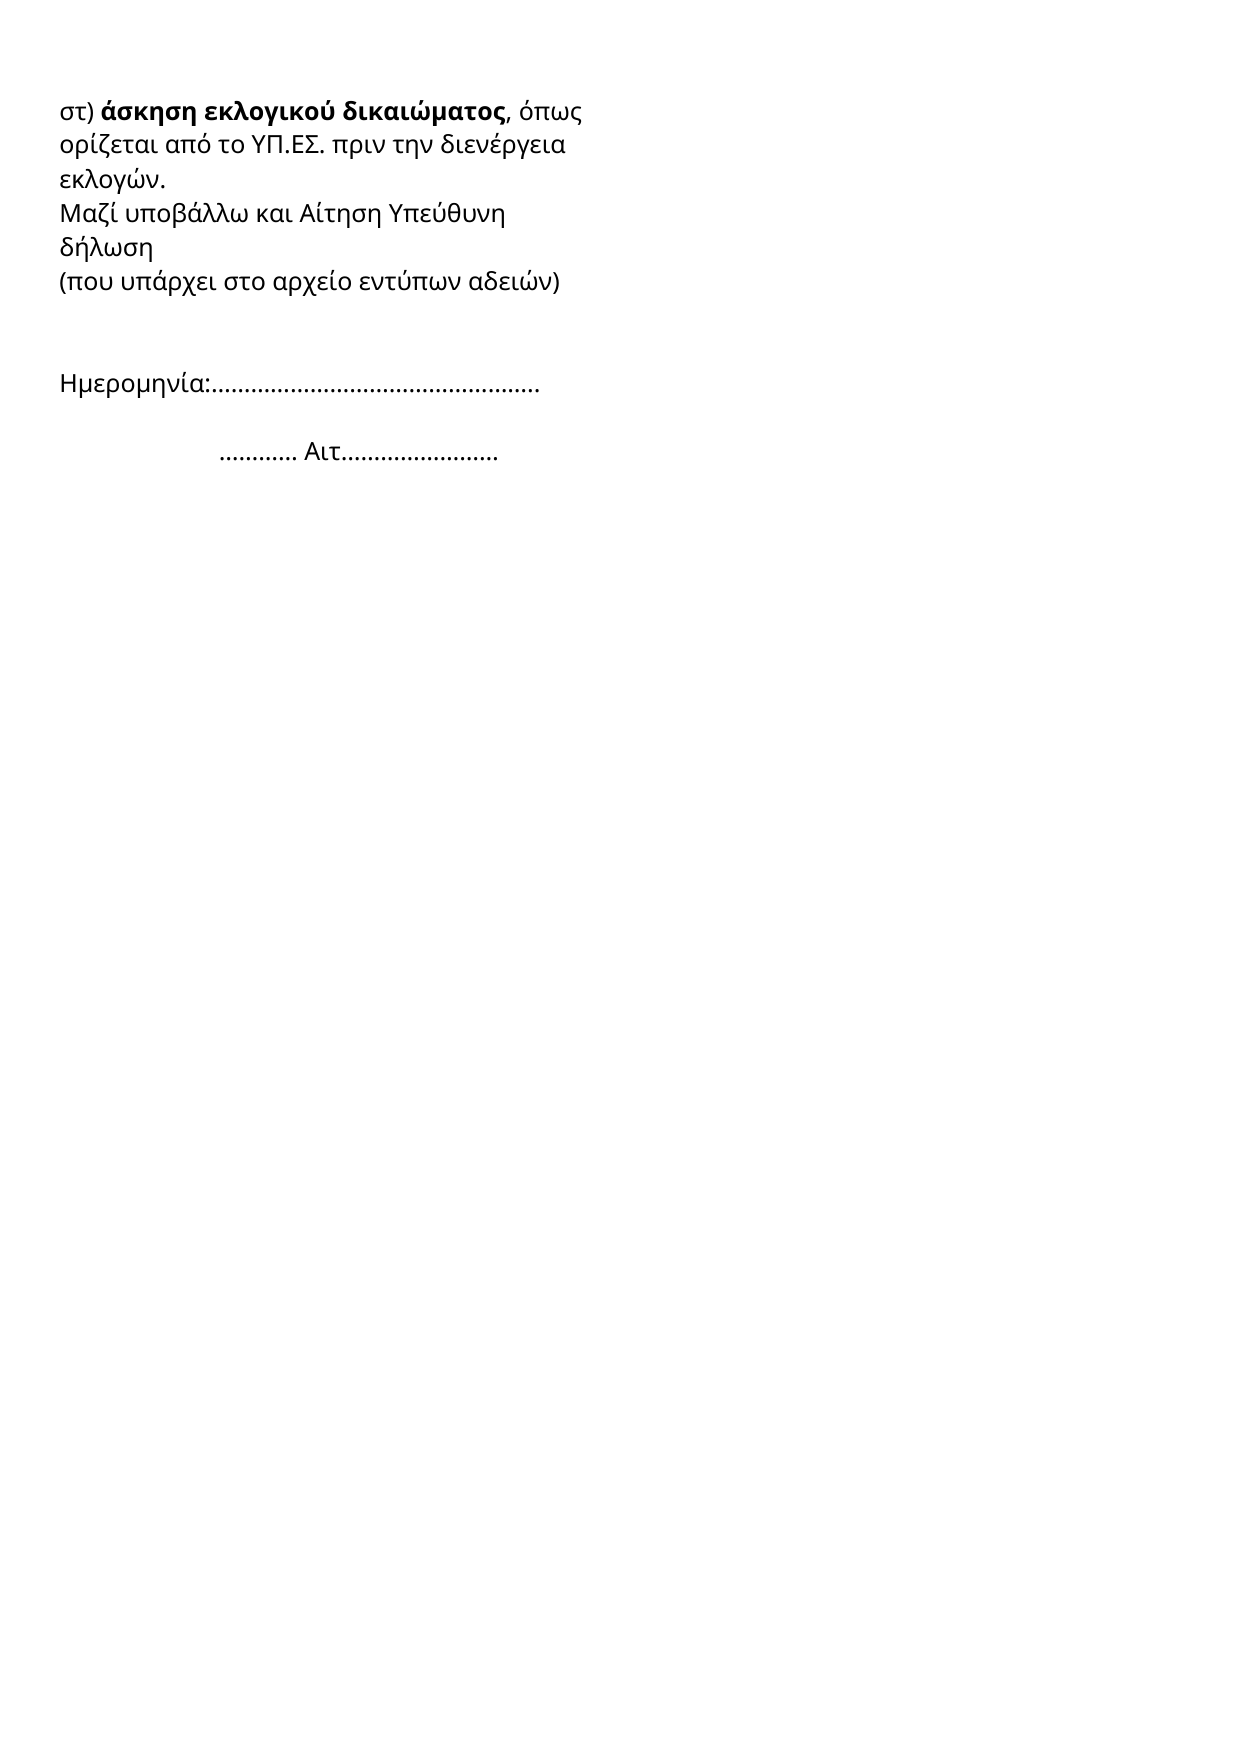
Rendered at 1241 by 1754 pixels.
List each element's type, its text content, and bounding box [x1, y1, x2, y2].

text στ) άσκηση εκλογικού δικαιώματος, όπως ορίζεται από το ΥΠ.ΕΣ. πριν την διενέργεια εκλογών. [59, 93, 583, 195]
text ………… Αιτ…………………… [59, 434, 583, 468]
text (που υπάρχει στο αρχείο εντύπων αδειών) [59, 263, 583, 297]
text Ημερομηνία:………………………………………….. [59, 366, 583, 400]
text Μαζί υποβάλλω και Αίτηση Υπεύθυνη δήλωση [59, 195, 583, 263]
